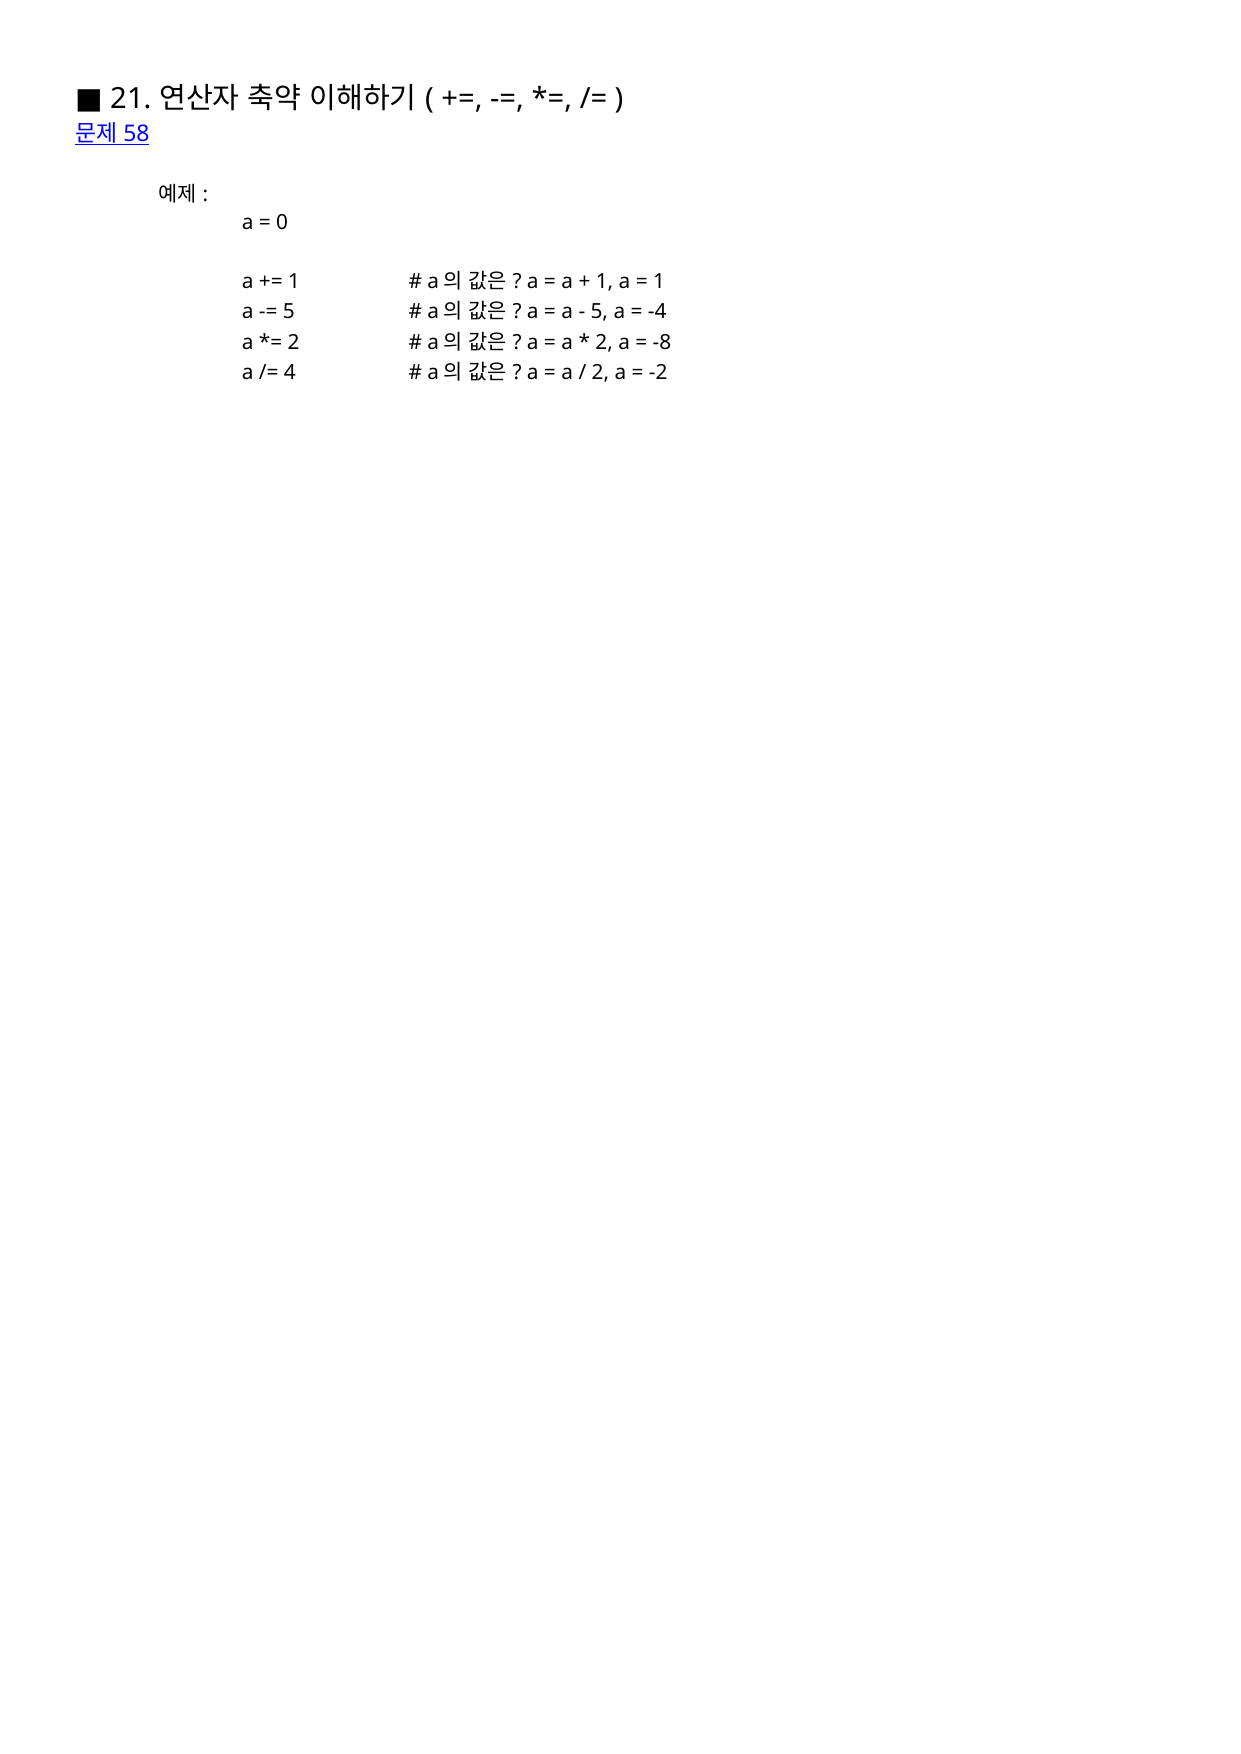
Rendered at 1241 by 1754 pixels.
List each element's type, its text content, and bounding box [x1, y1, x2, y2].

subtitle ■ 21. 연산자 축약 이해하기 ( +=, -=, *=, /= ) [75, 75, 1165, 117]
text a -= 5 # a의 값은 ? a = a - 5, a = -4 [75, 294, 1165, 325]
text a *= 2 # a의 값은 ? a = a * 2, a = -8 [75, 325, 1165, 355]
text 문제 58 [75, 117, 1165, 149]
text a += 1 # a의 값은 ? a = a + 1, a = 1 [75, 264, 1165, 294]
text a = 0 [75, 207, 1165, 236]
text a /= 4 # a의 값은 ? a = a / 2, a = -2 [75, 355, 1165, 386]
text 예제 : [75, 177, 1165, 207]
